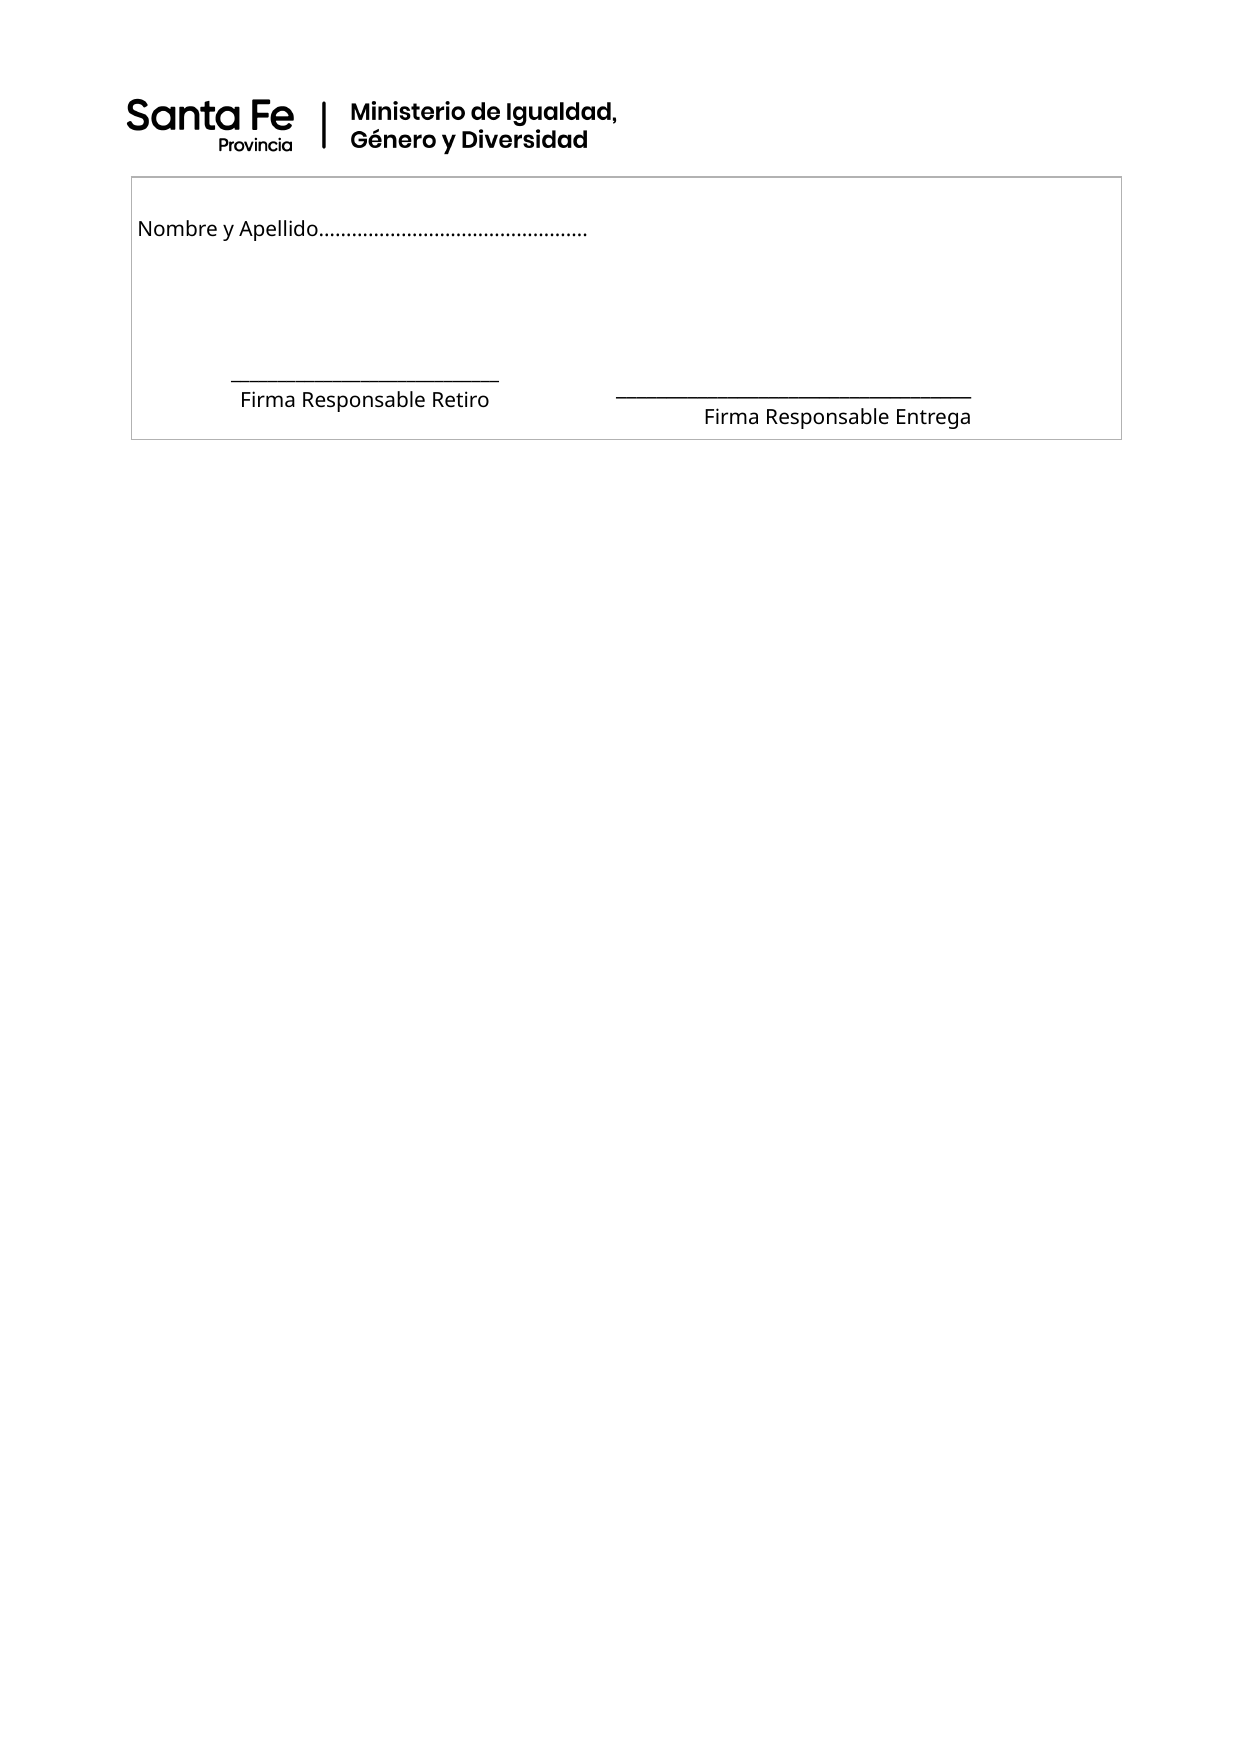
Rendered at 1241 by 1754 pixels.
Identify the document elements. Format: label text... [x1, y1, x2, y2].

table_cell Nombre y Apellido…………………………………………. _____________________________ Firma Responsable Retiro [132, 178, 598, 439]
table_cell ___________________________________ Firma Responsable Entrega [599, 178, 1077, 439]
picture [102, 79, 651, 165]
table_cell [1077, 178, 1121, 439]
